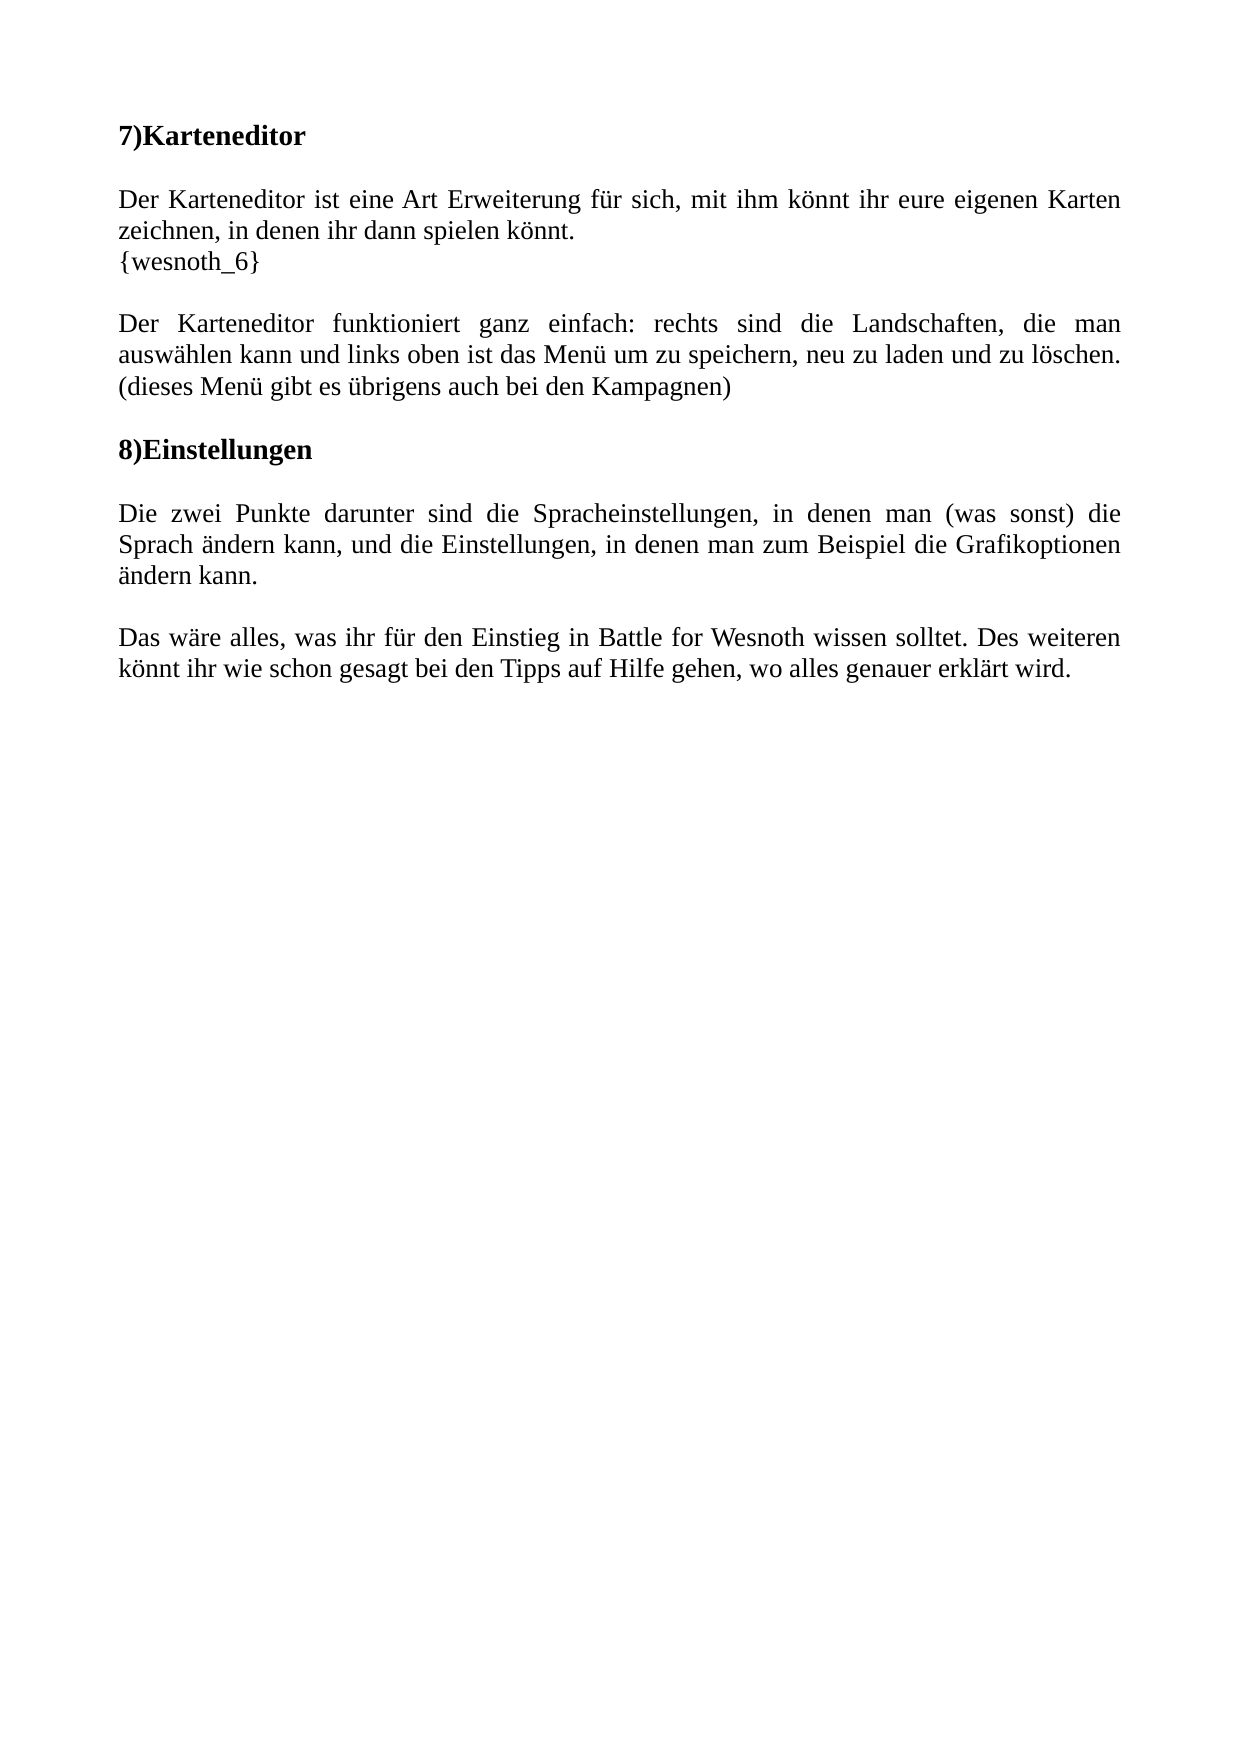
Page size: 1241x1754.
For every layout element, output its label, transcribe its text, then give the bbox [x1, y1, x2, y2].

text Der Karteneditor ist eine Art Erweiterung für sich, mit ihm könnt ihr eure eigenen Karten zeichnen, in denen ihr dann spielen könnt. [118, 183, 1122, 245]
text 8)Einstellungen [118, 432, 1122, 466]
text Der Karteneditor funktioniert ganz einfach: rechts sind die Landschaften, die man auswählen kann und links oben ist das Menü um zu speichern, neu zu laden und zu löschen. (dieses Menü gibt es übrigens auch bei den Kampagnen) [118, 307, 1122, 401]
text Das wäre alles, was ihr für den Einstieg in Battle for Wesnoth wissen solltet. Des weiteren könnt ihr wie schon gesagt bei den Tipps auf Hilfe gehen, wo alles genauer erklärt wird. [118, 621, 1122, 683]
text 7)Karteneditor [118, 118, 1122, 152]
text Die zwei Punkte darunter sind die Spracheinstellungen, in denen man (was sonst) die Sprach ändern kann, und die Einstellungen, in denen man zum Beispiel die Grafikoptionen ändern kann. [118, 497, 1122, 590]
text {wesnoth_6} [118, 245, 1122, 276]
